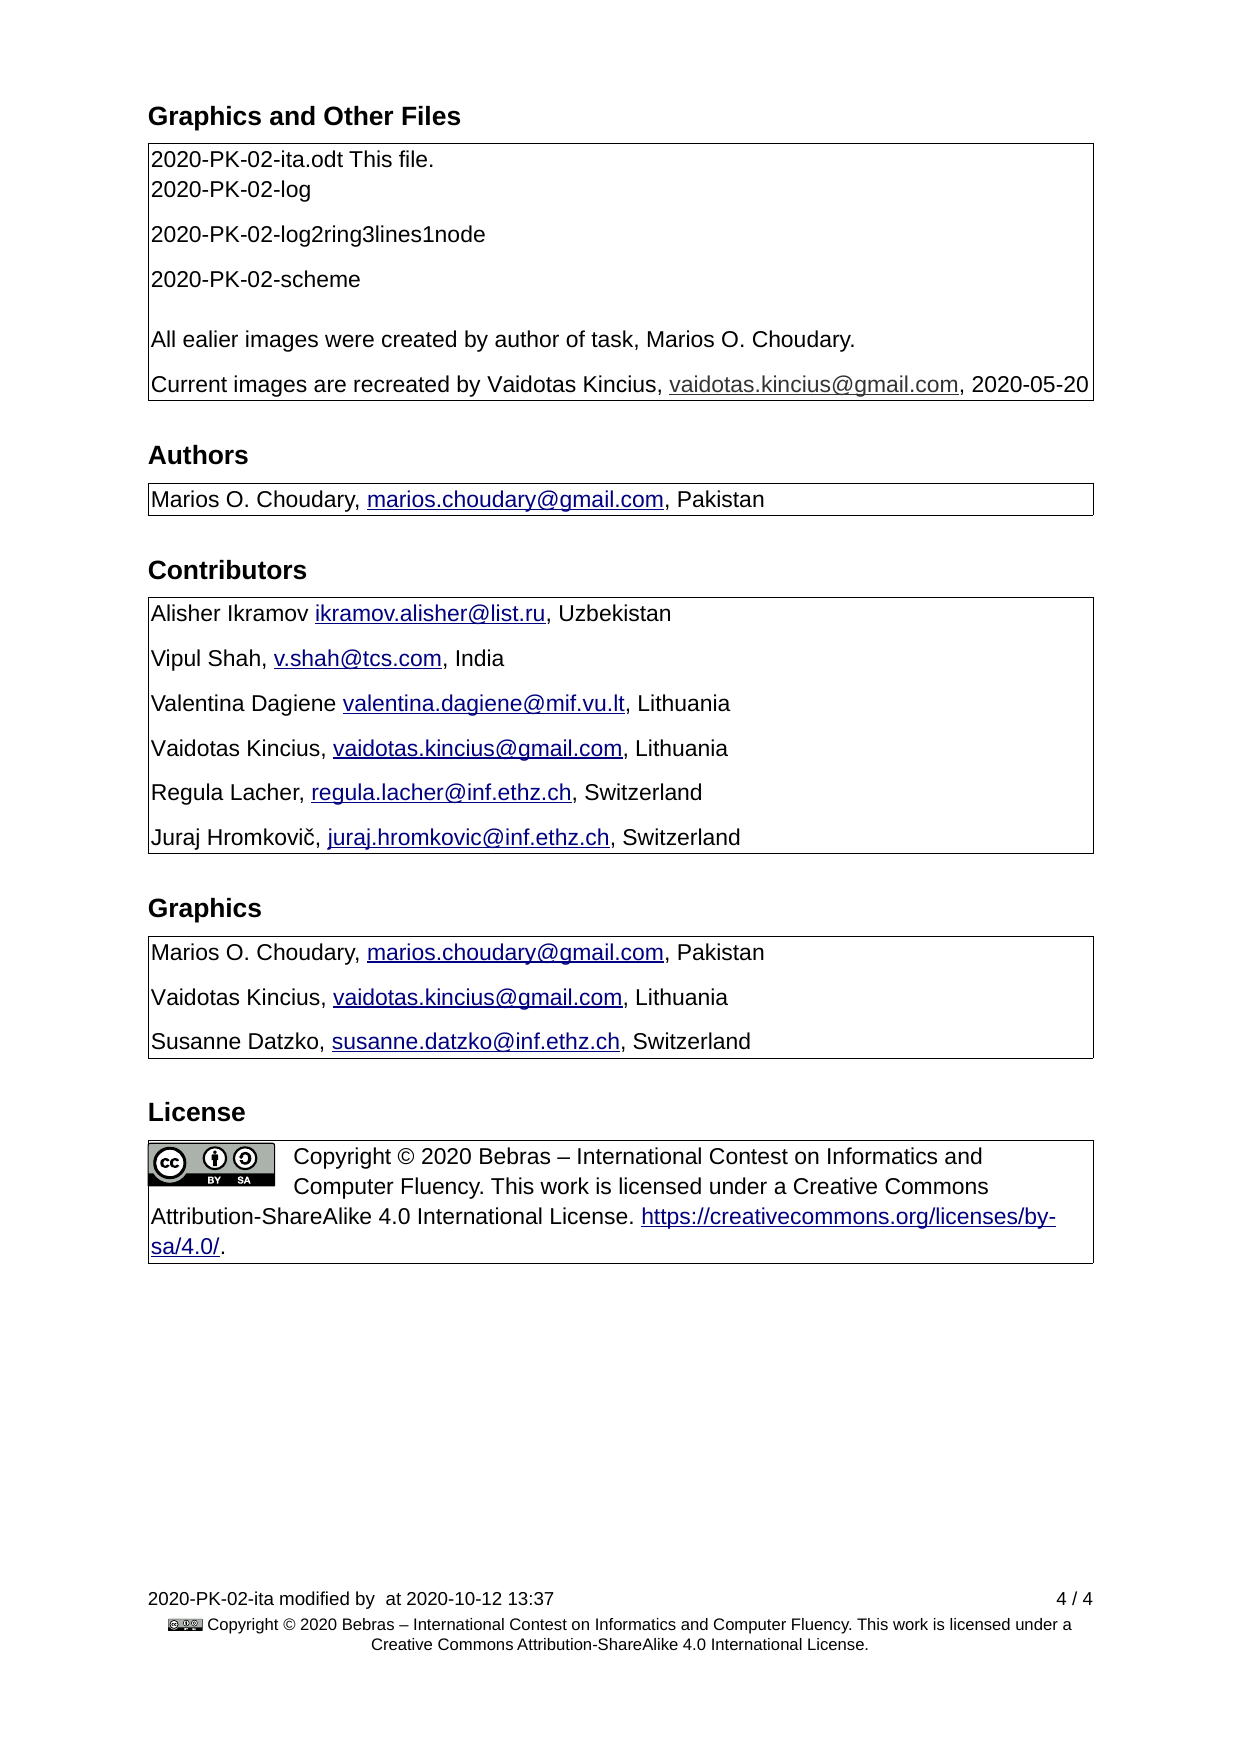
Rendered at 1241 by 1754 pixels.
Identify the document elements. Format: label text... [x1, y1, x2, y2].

text Juraj Hromkovič, juraj.hromkovic@inf.ethz.ch, Switzerland [149, 821, 1093, 853]
text 2020-PK-02-log2ring3lines1node [149, 218, 1093, 248]
text Current images are recreated by Vaidotas Kincius, vaidotas.kincius@gmail.com, 2020-05-20 [149, 368, 1093, 400]
text Marios O. Choudary, marios.choudary@gmail.com, Pakistan [149, 937, 1093, 965]
subtitle Authors [148, 440, 1093, 470]
text Regula Lacher, regula.lacher@inf.ethz.ch, Switzerland [149, 776, 1093, 806]
text Alisher Ikramov ikramov.alisher@list.ru, Uzbekistan [149, 598, 1093, 627]
text Copyright © 2020 Bebras – International Contest on Informatics and Computer Fluency. This work is licensed under a Creative Commons Attribution-ShareAlike 4.0 International License. https://creativecommons.org/licenses/by-sa/4.0/. [149, 1141, 1093, 1263]
subtitle License [148, 1097, 1093, 1127]
subtitle Graphics and Other Files [148, 100, 1093, 131]
text Vaidotas Kincius, vaidotas.kincius@gmail.com, Lithuania [149, 980, 1093, 1010]
text Susanne Datzko, susanne.datzko@inf.ethz.ch, Switzerland [149, 1025, 1093, 1058]
text 2020-PK-02-ita.odt This file. 2020-PK-02-log [149, 144, 1093, 203]
text Vipul Shah, v.shah@tcs.com, India [149, 642, 1093, 671]
text Valentina Dagiene valentina.dagiene@mif.vu.lt, Lithuania [149, 687, 1093, 716]
subtitle Graphics [148, 893, 1093, 923]
text 2020-PK-02-scheme All ealier images were created by author of task, Marios O. Choudary. [149, 263, 1093, 353]
text Vaidotas Kincius, vaidotas.kincius@gmail.com, Lithuania [149, 732, 1093, 761]
text Marios O. Choudary, marios.choudary@gmail.com, Pakistan [149, 484, 1093, 515]
subtitle Contributors [148, 554, 1093, 585]
